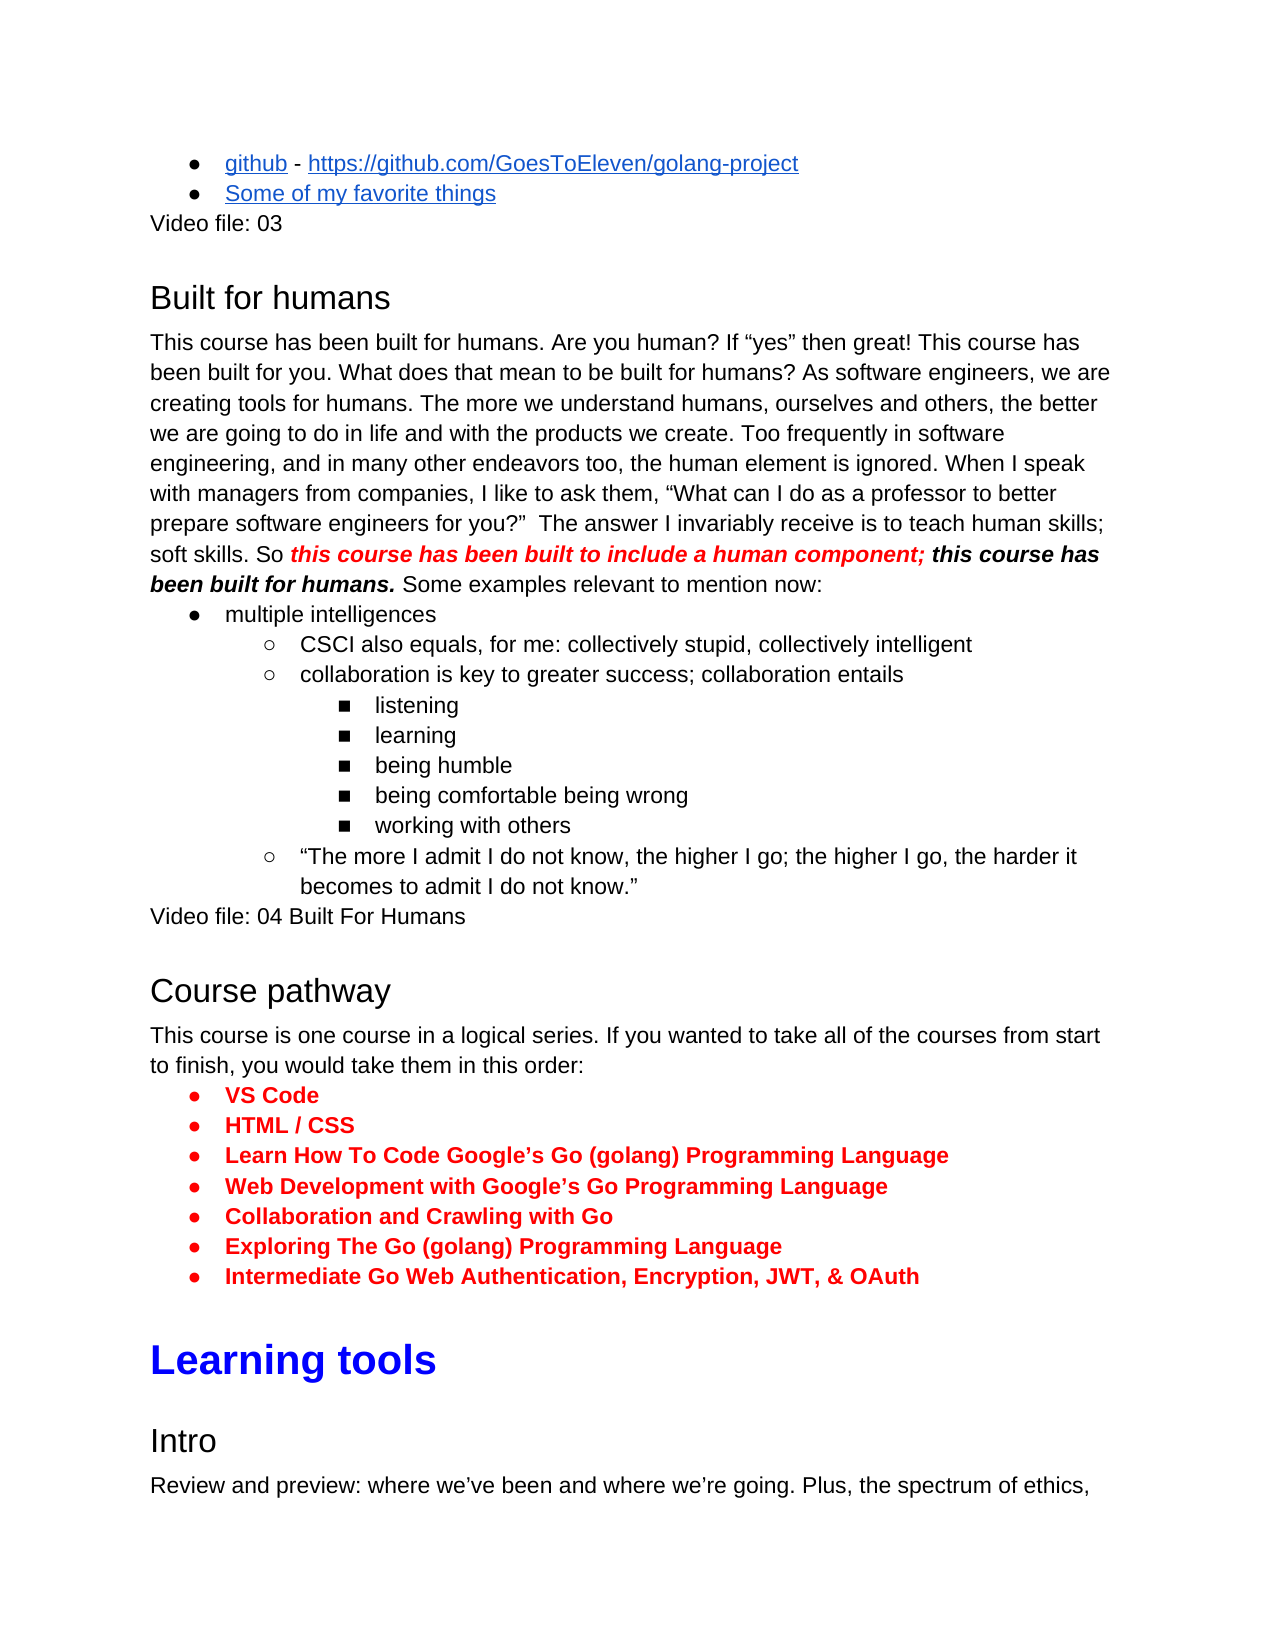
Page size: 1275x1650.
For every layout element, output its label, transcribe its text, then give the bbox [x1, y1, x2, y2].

subtitle Built for humans [150, 278, 1125, 317]
list listening [337, 692, 1125, 718]
list github - https://github.com/GoesToEleven/golang-project [187, 150, 1125, 176]
text Video file: 03 [150, 210, 1125, 237]
text This course is one course in a logical series. If you wanted to take all of the courses from start to finish, you would take them in this order: [150, 1022, 1125, 1078]
text This course has been built for humans. Are you human? If “yes” then great! This course has been built for you. What does that mean to be built for humans? As software engineers, we are creating tools for humans. The more we understand humans, ourselves and others, the better we are going to do in life and with the products we create. Too frequently in software engineering, and in many other endeavors too, the human element is ignored. When I speak with managers from companies, I like to ask them, “What can I do as a professor to better prepare software engineers for you?” The answer I invariably receive is to teach human skills; soft skills. So this course has been built to include a human component; this course has been built for humans. Some examples relevant to mention now: [150, 329, 1125, 597]
subtitle Learning tools [150, 1335, 1125, 1383]
list Intermediate Go Web Authentication, Encryption, JWT, & OAuth [187, 1263, 1125, 1290]
list “The more I admit I do not know, the higher I go; the higher I go, the harder it becomes to admit I do not know.” [262, 843, 1125, 899]
list multiple intelligences [187, 601, 1125, 627]
subtitle Course pathway [150, 971, 1125, 1009]
list Exploring The Go (golang) Programming Language [187, 1233, 1125, 1259]
list working with others [337, 812, 1125, 839]
list Learn How To Code Google’s Go (golang) Programming Language [187, 1142, 1125, 1169]
list collaboration is key to greater success; collaboration entails [262, 661, 1125, 688]
list Collaboration and Crawling with Go [187, 1203, 1125, 1229]
list being comfortable being wrong [337, 782, 1125, 808]
list CSCI also equals, for me: collectively stupid, collectively intelligent [262, 631, 1125, 657]
list Some of my favorite things [187, 180, 1125, 207]
list Web Development with Google’s Go Programming Language [187, 1173, 1125, 1199]
text Video file: 04 Built For Humans [150, 903, 1125, 929]
list learning [337, 722, 1125, 748]
list VS Code [187, 1082, 1125, 1108]
list being humble [337, 752, 1125, 778]
subtitle Intro [150, 1421, 1125, 1459]
list HTML / CSS [187, 1112, 1125, 1139]
text Review and preview: where we’ve been and where we’re going. Plus, the spectrum of ethics, [150, 1472, 1125, 1498]
